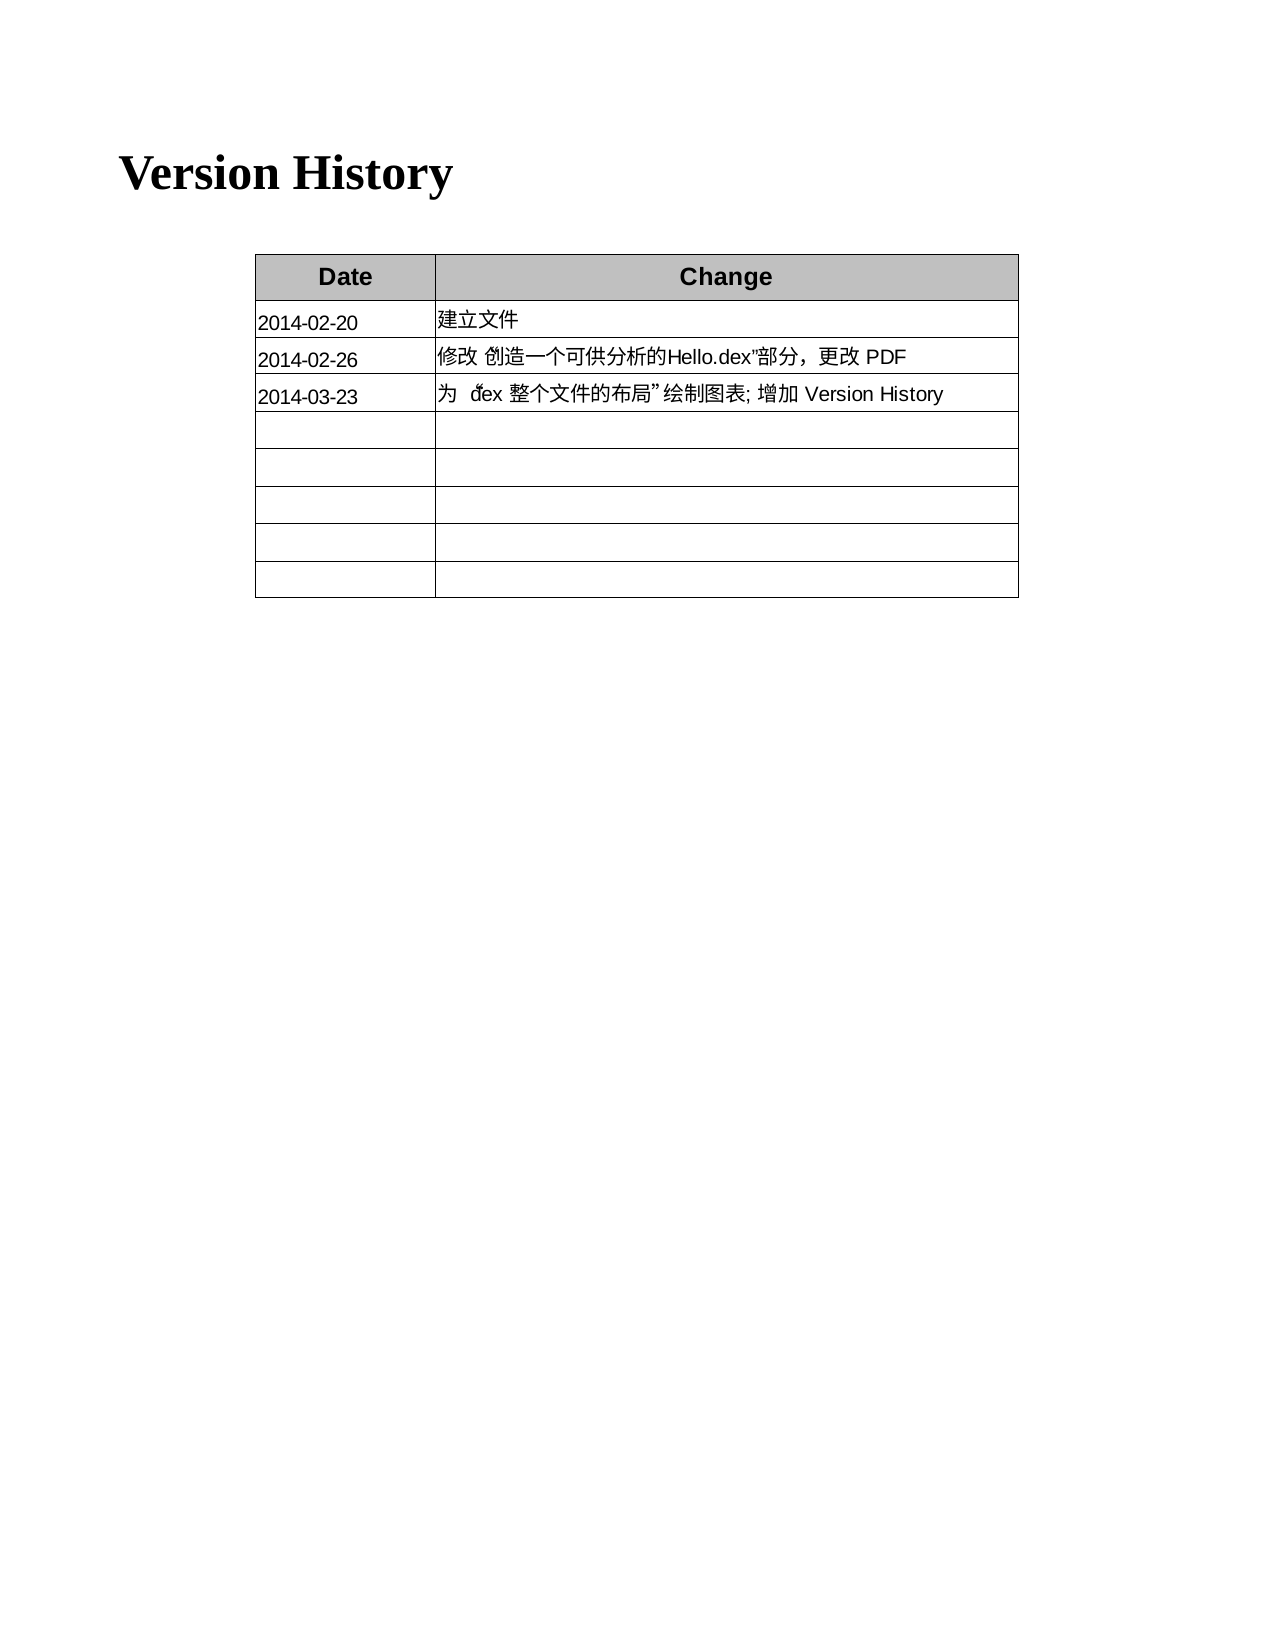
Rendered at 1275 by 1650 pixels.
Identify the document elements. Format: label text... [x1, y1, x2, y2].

subtitle Version History [118, 143, 1157, 201]
